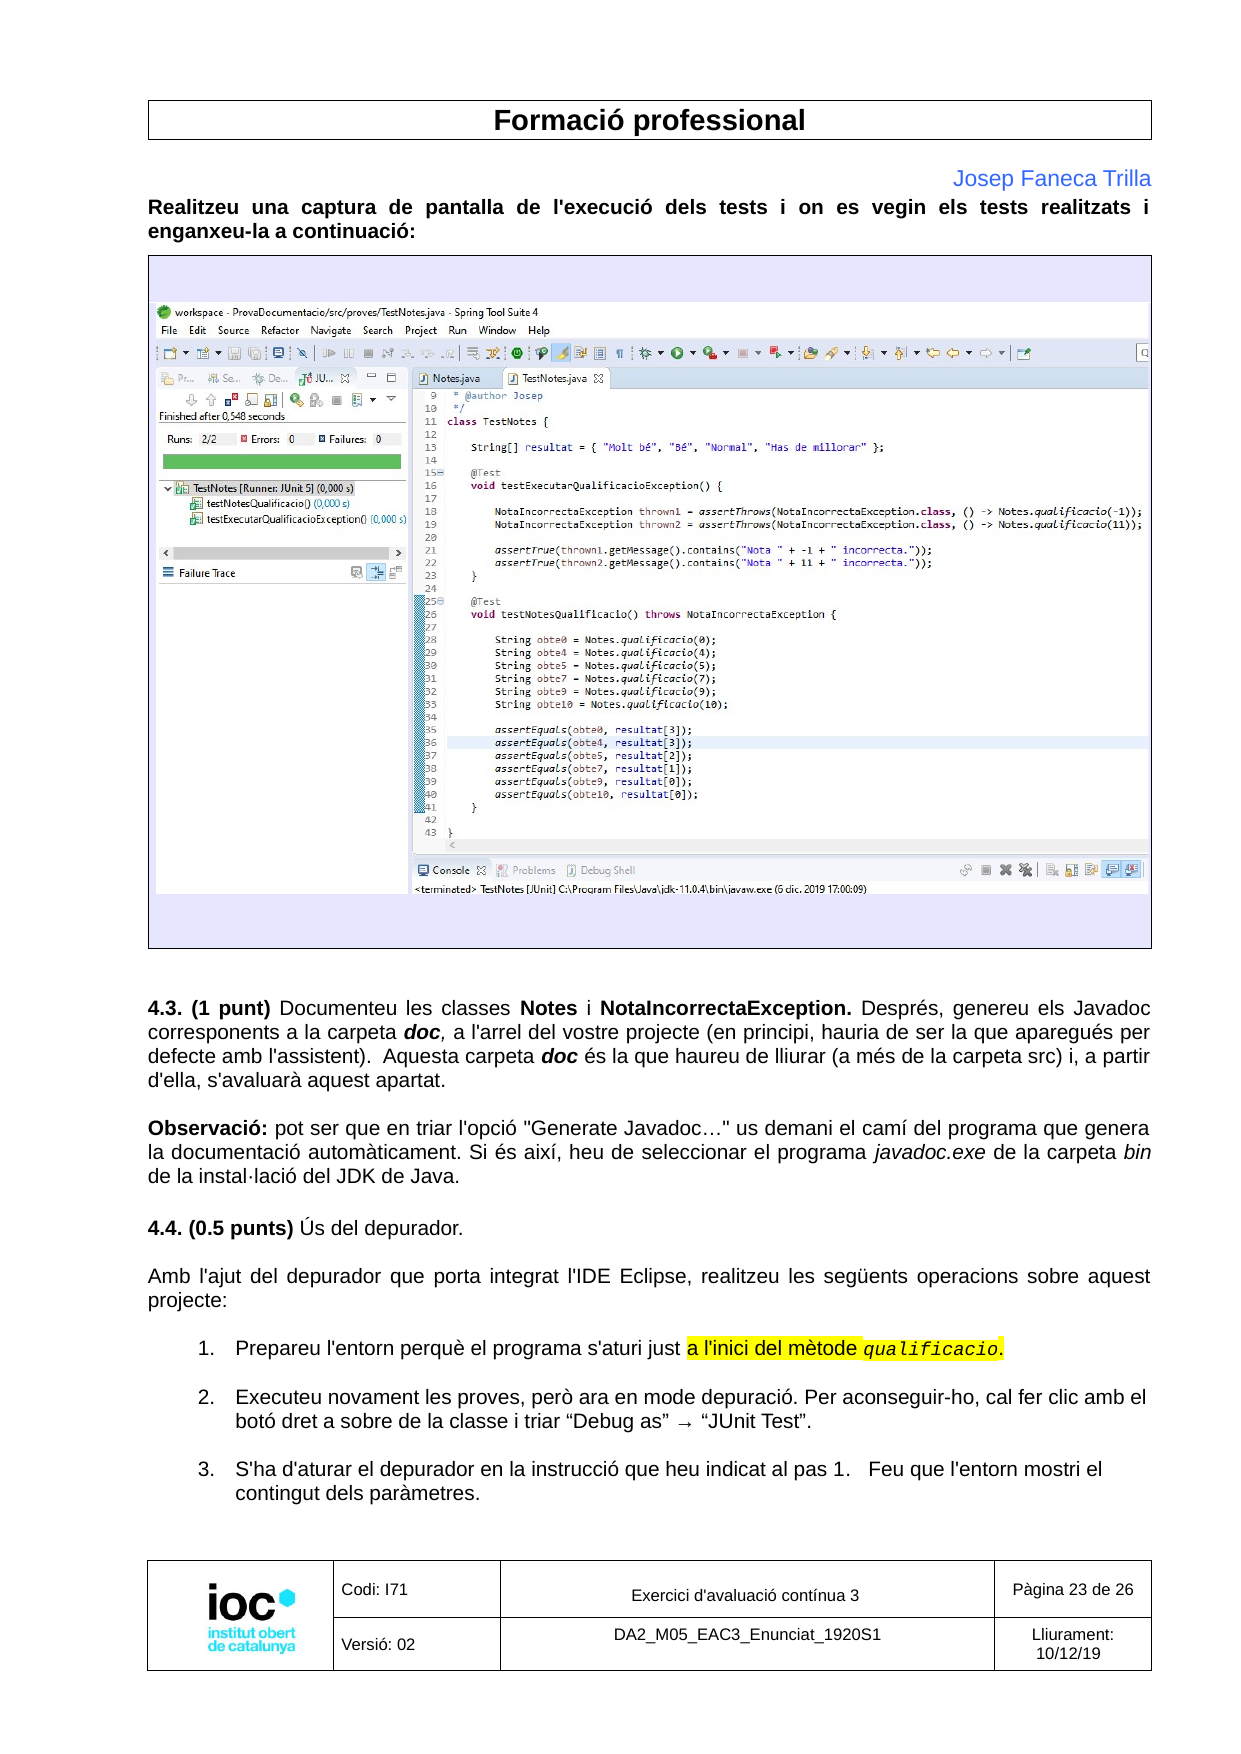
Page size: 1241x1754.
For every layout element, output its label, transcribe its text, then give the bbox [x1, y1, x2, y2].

list Executeu novament les proves, però ara en mode depuració. Per aconseguir-ho, cal fer clic amb el botó dret a sobre de la classe i triar “Debug as” → “JUnit Test”. [198, 1385, 1151, 1433]
picture [195, 1570, 309, 1665]
table_header [149, 256, 1151, 302]
text Realitzeu una captura de pantalla de l'execució dels tests i on es vegin els tests realitzats i enganxeu-la a continuació: [148, 195, 1151, 243]
list S'ha d'aturar el depurador en la instrucció que heu indicat al pas 1. Feu que l'entorn mostri el contingut dels paràmetres. [198, 1457, 1151, 1505]
text Amb l'ajut del depurador que porta integrat l'IDE Eclipse, realitzeu les següents operacions sobre aquest projecte: [148, 1264, 1151, 1312]
text 4.3. (1 punt) Documenteu les classes Notes i NotaIncorrectaException. Després, genereu els Javadoc corresponents a la carpeta doc, a l'arrel del vostre projecte (en principi, hauria de ser la que aparegués per defecte amb l'assistent). Aquesta carpeta doc és la que haureu de lliurar (a més de la carpeta src) i, a partir d'ella, s'avaluarà aquest apartat. [148, 996, 1151, 1092]
list Prepareu l'entorn perquè el programa s'aturi just a l'inici del mètode qualificacio. [198, 1336, 1151, 1361]
text Observació: pot ser que en triar l'opció "Generate Javadoc…" us demani el camí del programa que genera la documentació automàticament. Si és així, heu de seleccionar el programa javadoc.exe de la carpeta bin de la instal·lació del JDK de Java. [148, 1116, 1151, 1187]
picture [156, 302, 1149, 894]
text 4.4. (0.5 punts) Ús del depurador. [148, 1216, 1151, 1240]
table_header [149, 303, 1151, 948]
